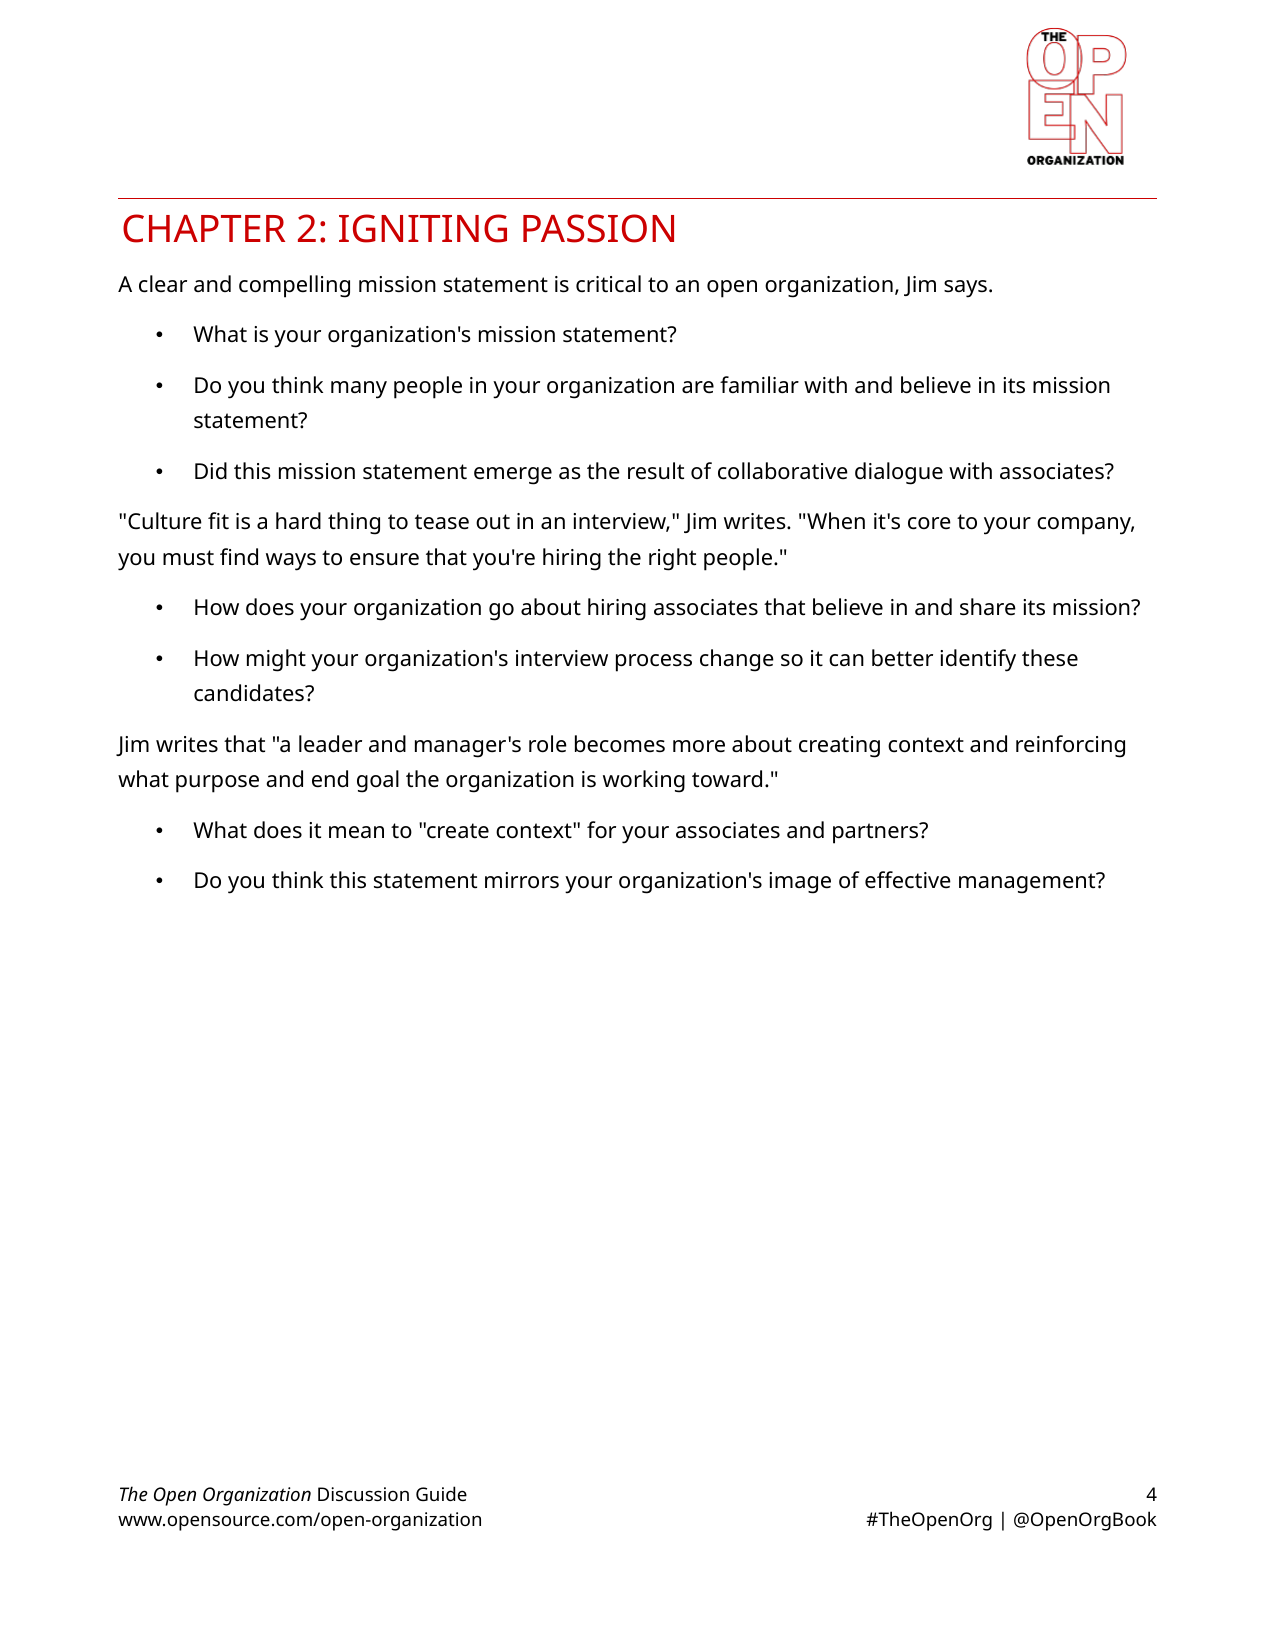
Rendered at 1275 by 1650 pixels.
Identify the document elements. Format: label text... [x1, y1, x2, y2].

list Do you think many people in your organization are familiar with and believe in its mission statement? [156, 370, 1157, 435]
text Jim writes that "a leader and manager's role becomes more about creating context and reinforcing what purpose and end goal the organization is working toward." [118, 728, 1157, 794]
text "Culture fit is a hard thing to tease out in an interview," Jim writes. "When it's core to your company, you must find ways to ensure that you're hiring the right people." [118, 506, 1157, 572]
list What does it mean to "create context" for your associates and partners? [156, 814, 1157, 844]
list What is your organization's mission statement? [156, 319, 1157, 349]
list Did this mission statement emerge as the result of collaborative dialogue with associates? [156, 456, 1157, 486]
list How does your organization go about hiring associates that believe in and share its mission? [156, 592, 1157, 622]
picture [1001, 23, 1152, 173]
subtitle Chapter 2: Igniting Passion [118, 199, 1157, 257]
list Do you think this statement mirrors your organization's image of effective management? [156, 865, 1157, 895]
text A clear and compelling mission statement is critical to an open organization, Jim says. [118, 269, 1157, 299]
list How might your organization's interview process change so it can better identify these candidates? [156, 642, 1157, 708]
